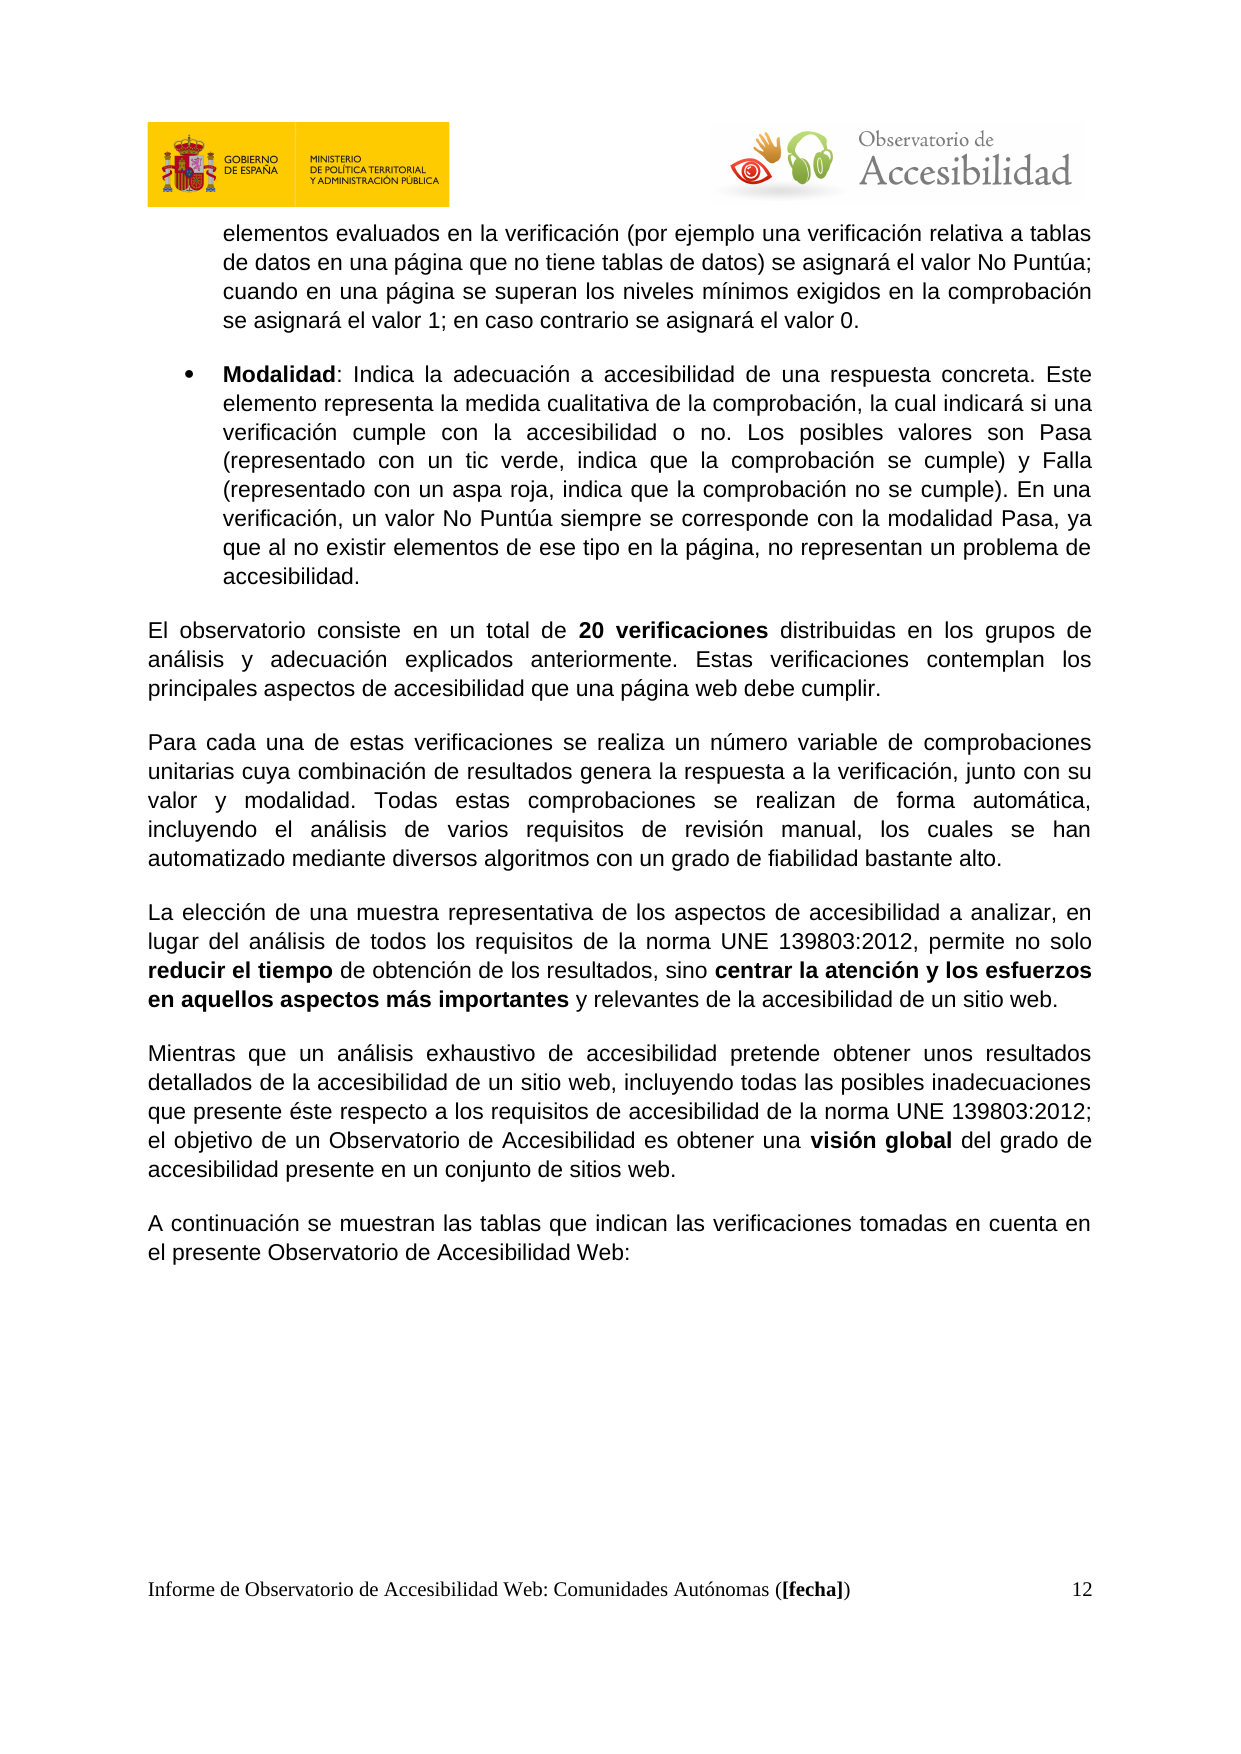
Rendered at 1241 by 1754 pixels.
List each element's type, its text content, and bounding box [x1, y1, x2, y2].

text La elección de una muestra representativa de los aspectos de accesibilidad a analizar, en lugar del análisis de todos los requisitos de la norma UNE 139803:2012, permite no solo reducir el tiempo de obtención de los resultados, sino centrar la atención y los esfuerzos en aquellos aspectos más importantes y relevantes de la accesibilidad de un sitio web. [148, 899, 1092, 1012]
list Modalidad: Indica la adecuación a accesibilidad de una respuesta concreta. Este elemento representa la medida cualitativa de la comprobación, la cual indicará si una verificación cumple con la accesibilidad o no. Los posibles valores son Pasa (representado con un tic verde, indica que la comprobación se cumple) y Falla (representado con un aspa roja, indica que la comprobación no se cumple). En una verificación, un valor No Puntúa siempre se corresponde con la modalidad Pasa, ya que al no existir elementos de ese tipo en la página, no representan un problema de accesibilidad. [185, 361, 1092, 589]
text A continuación se muestran las tablas que indican las verificaciones tomadas en cuenta en el presente Observatorio de Accesibilidad Web: [148, 1209, 1092, 1265]
picture [710, 122, 1086, 205]
text Mientras que un análisis exhaustivo de accesibilidad pretende obtener unos resultados detallados de la accesibilidad de un sitio web, incluyendo todas las posibles inadecuaciones que presente éste respecto a los requisitos de accesibilidad de la norma UNE 139803:2012; el objetivo de un Observatorio de Accesibilidad es obtener una visión global del grado de accesibilidad presente en un conjunto de sitios web. [148, 1040, 1092, 1182]
list elementos evaluados en la verificación (por ejemplo una verificación relativa a tablas de datos en una página que no tiene tablas de datos) se asignará el valor No Puntúa; cuando en una página se superan los niveles mínimos exigidos en la comprobación se asignará el valor 1; en caso contrario se asignará el valor 0. [185, 220, 1092, 333]
text El observatorio consiste en un total de 20 verificaciones distribuidas en los grupos de análisis y adecuación explicados anteriormente. Estas verificaciones contemplan los principales aspectos de accesibilidad que una página web debe cumplir. [148, 617, 1092, 701]
text Para cada una de estas verificaciones se realiza un número variable de comprobaciones unitarias cuya combinación de resultados genera la respuesta a la verificación, junto con su valor y modalidad. Todas estas comprobaciones se realizan de forma automática, incluyendo el análisis de varios requisitos de revisión manual, los cuales se han automatizado mediante diversos algoritmos con un grado de fiabilidad bastante alto. [148, 729, 1092, 871]
picture [147, 122, 450, 207]
